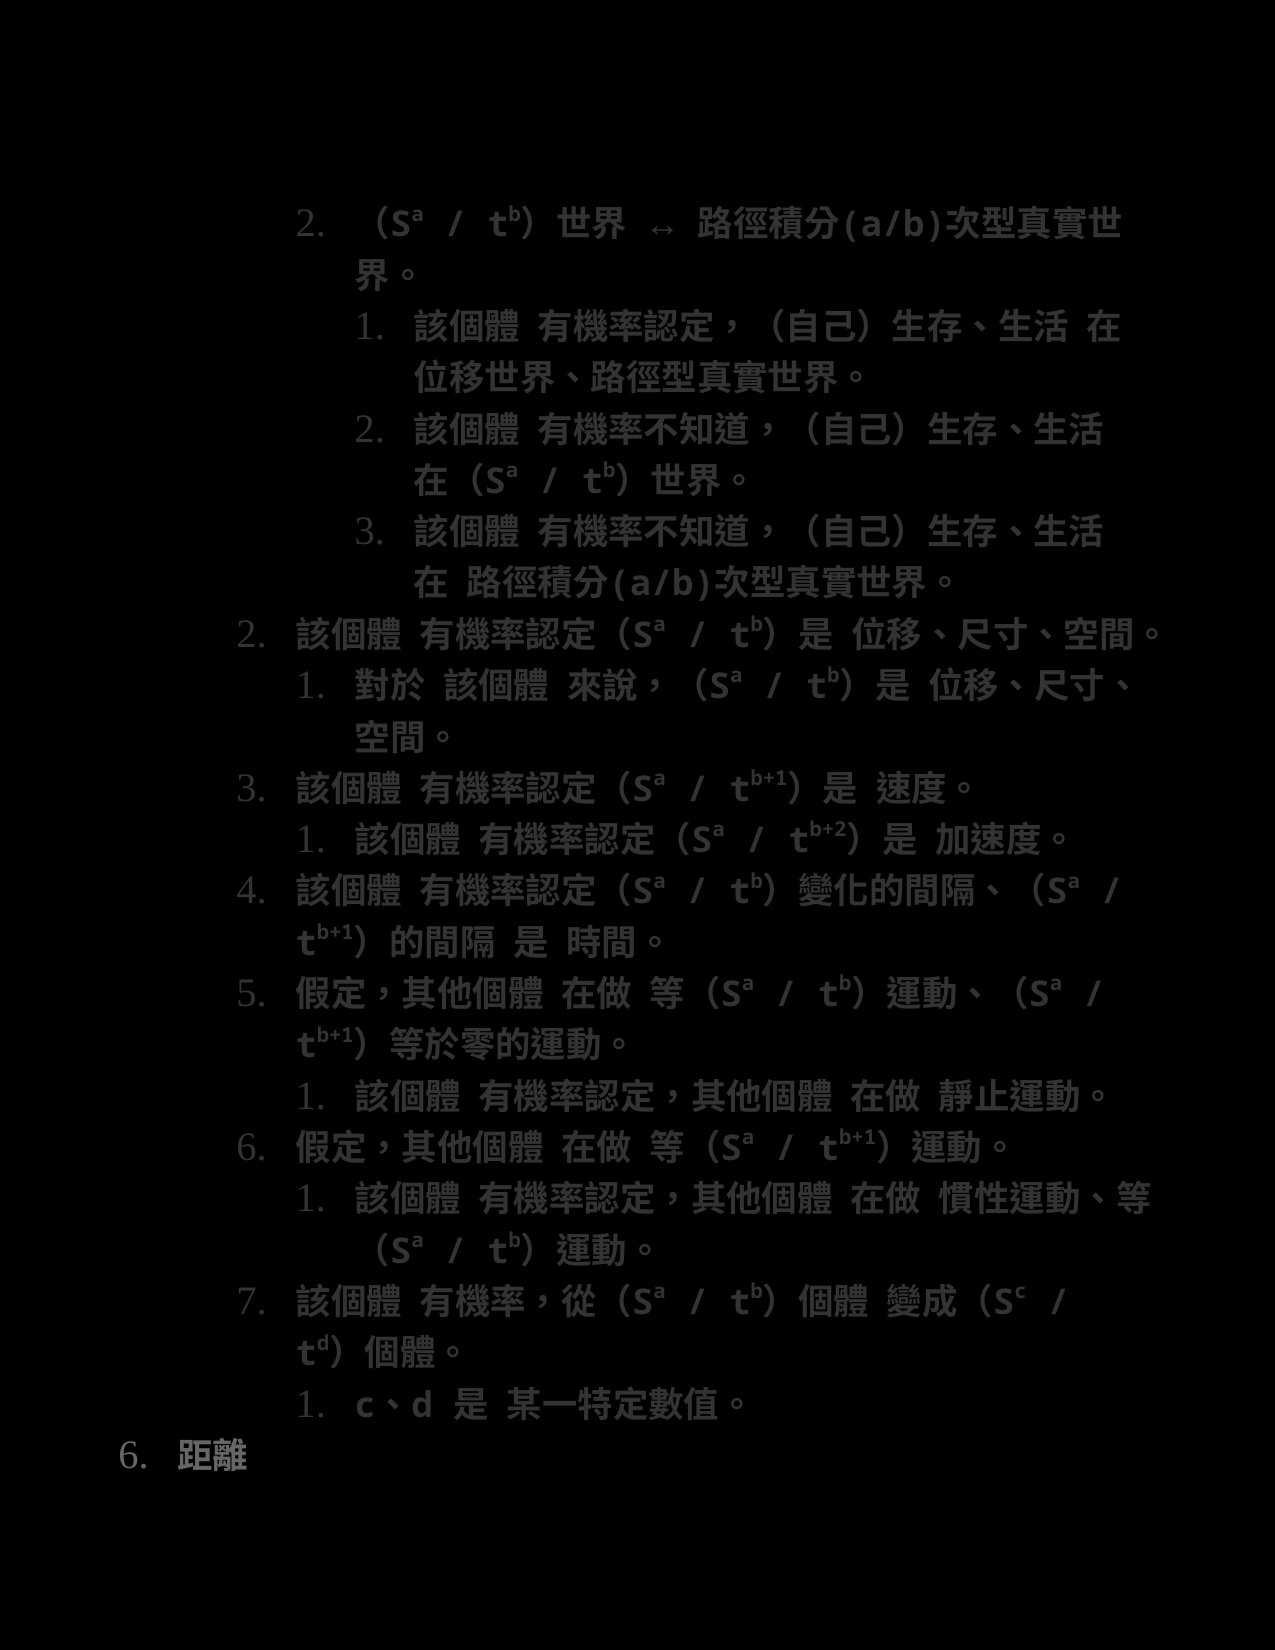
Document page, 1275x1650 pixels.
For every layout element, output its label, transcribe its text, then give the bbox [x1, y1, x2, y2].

list 假定，其他個體 在做 等（Sa / tb+1）運動。 [236, 1119, 1157, 1171]
list 該個體 有機率認定（Sa / tb+1）是 速度。 [236, 760, 1157, 811]
list 該個體 有機率認定，其他個體 在做 靜止運動。 [295, 1068, 1157, 1119]
list 該個體 有機率認定，其他個體 在做 慣性運動、等（Sa / tb）運動。 [295, 1171, 1157, 1273]
list 該個體 有機率認定（Sa / tb）是 位移、尺寸、空間。 [236, 606, 1157, 657]
list 該個體 有機率不知道，（自己）生存、生活 在（Sa / tb）世界。 [354, 401, 1157, 503]
list 該個體 有機率認定（Sa / tb）變化的間隔、（Sa / tb+1）的間隔 是 時間。 [236, 863, 1157, 966]
list 該個體 有機率，從（Sa / tb）個體 變成（Sc / td）個體。 [236, 1273, 1157, 1376]
list 該個體 有機率認定，（自己）生存、生活 在 位移世界、路徑型真實世界。 [354, 298, 1157, 401]
list 距離 [118, 1427, 1157, 1479]
list c、d 是 某一特定數值。 [295, 1376, 1157, 1427]
list 該個體 有機率不知道，（自己）生存、生活 在 路徑積分(a/b)次型真實世界。 [354, 503, 1157, 606]
list 該個體 有機率認定（Sa / tb+2）是 加速度。 [295, 811, 1157, 863]
list 對於 該個體 來說，（Sa / tb）是 位移、尺寸、空間。 [295, 657, 1157, 760]
list （Sa / tb）世界 ↔ 路徑積分(a/b)次型真實世界。 [295, 196, 1157, 298]
list 假定，其他個體 在做 等（Sa / tb）運動、（Sa / tb+1）等於零的運動。 [236, 966, 1157, 1068]
